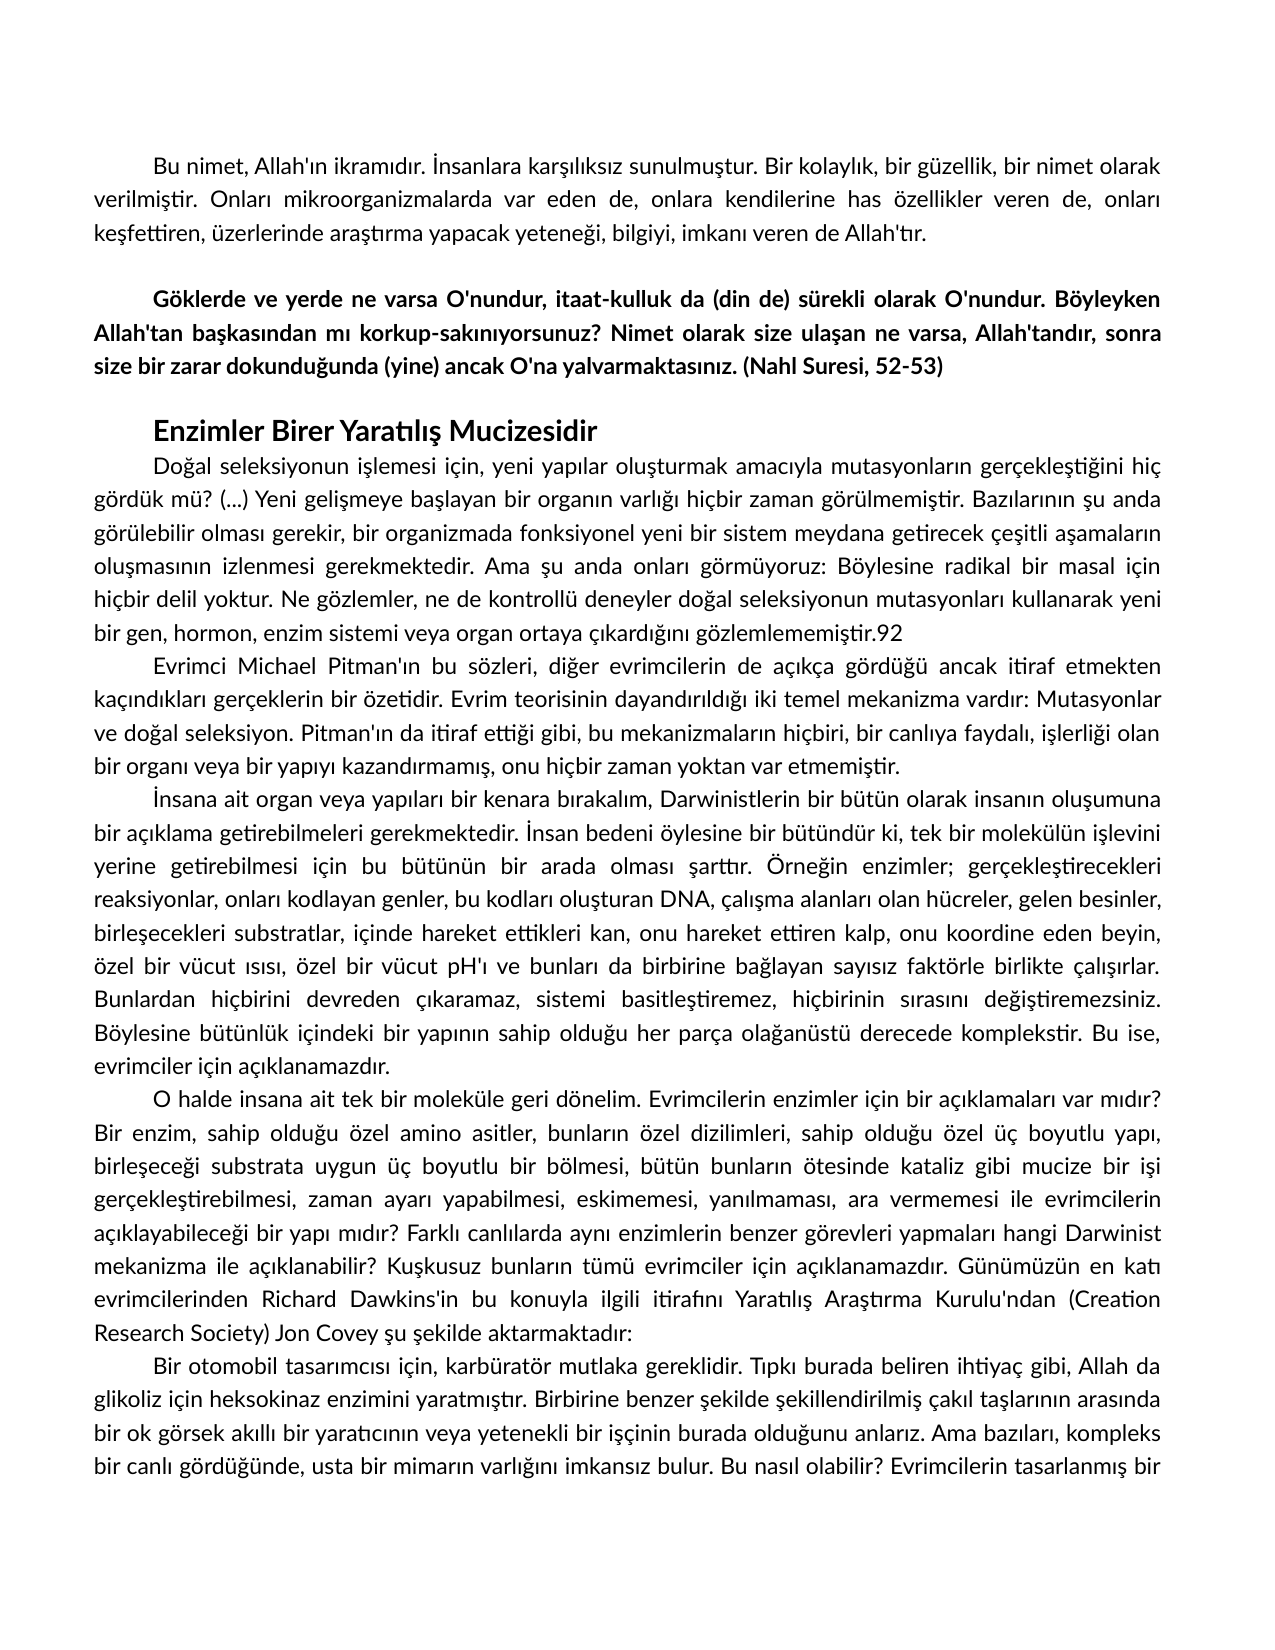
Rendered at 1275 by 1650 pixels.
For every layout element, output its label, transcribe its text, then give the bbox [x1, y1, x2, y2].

text Evrimci Michael Pitman'ın bu sözleri, diğer evrimcilerin de açıkça gördüğü ancak itiraf etmekten kaçındıkları gerçeklerin bir özetidir. Evrim teorisinin dayandırıldığı iki temel mekanizma vardır: Mutasyonlar ve doğal seleksiyon. Pitman'ın da itiraf ettiği gibi, bu mekanizmaların hiçbiri, bir canlıya faydalı, işlerliği olan bir organı veya bir yapıyı kazandırmamış, onu hiçbir zaman yoktan var etmemiştir. [94, 648, 1162, 781]
text Doğal seleksiyonun işlemesi için, yeni yapılar oluşturmak amacıyla mutasyonların gerçekleştiğini hiç gördük mü? (...) Yeni gelişmeye başlayan bir organın varlığı hiçbir zaman görülmemiştir. Bazılarının şu anda görülebilir olması gerekir, bir organizmada fonksiyonel yeni bir sistem meydana getirecek çeşitli aşamaların oluşmasının izlenmesi gerekmektedir. Ama şu anda onları görmüyoruz: Böylesine radikal bir masal için hiçbir delil yoktur. Ne gözlemler, ne de kontrollü deneyler doğal seleksiyonun mutasyonları kullanarak yeni bir gen, hormon, enzim sistemi veya organ ortaya çıkardığını gözlemlememiştir.92 [94, 448, 1162, 648]
text Göklerde ve yerde ne varsa O'nundur, itaat-kulluk da (din de) sürekli olarak O'nundur. Böyleyken Allah'tan başkasından mı korkup-sakınıyorsunuz? Nimet olarak size ulaşan ne varsa, Allah'tandır, sonra size bir zarar dokunduğunda (yine) ancak O'na yalvarmaktasınız. (Nahl Suresi, 52-53) [94, 281, 1162, 381]
text Enzimler Birer Yaratılış Mucizesidir [94, 414, 1162, 448]
text Bu nimet, Allah'ın ikramıdır. İnsanlara karşılıksız sunulmuştur. Bir kolaylık, bir güzellik, bir nimet olarak verilmiştir. Onları mikroorganizmalarda var eden de, onlara kendilerine has özellikler veren de, onları keşfettiren, üzerlerinde araştırma yapacak yeteneği, bilgiyi, imkanı veren de Allah'tır. [94, 148, 1162, 248]
text O halde insana ait tek bir moleküle geri dönelim. Evrimcilerin enzimler için bir açıklamaları var mıdır? Bir enzim, sahip olduğu özel amino asitler, bunların özel dizilimleri, sahip olduğu özel üç boyutlu yapı, birleşeceği substrata uygun üç boyutlu bir bölmesi, bütün bunların ötesinde kataliz gibi mucize bir işi gerçekleştirebilmesi, zaman ayarı yapabilmesi, eskimemesi, yanılmaması, ara vermemesi ile evrimcilerin açıklayabileceği bir yapı mıdır? Farklı canlılarda aynı enzimlerin benzer görevleri yapmaları hangi Darwinist mekanizma ile açıklanabilir? Kuşkusuz bunların tümü evrimciler için açıklanamazdır. Günümüzün en katı evrimcilerinden Richard Dawkins'in bu konuyla ilgili itirafını Yaratılış Araştırma Kurulu'ndan (Creation Research Society) Jon Covey şu şekilde aktarmaktadır: [94, 1081, 1162, 1348]
text Bir otomobil tasarımcısı için, karbüratör mutlaka gereklidir. Tıpkı burada beliren ihtiyaç gibi, Allah da glikoliz için heksokinaz enzimini yaratmıştır. Birbirine benzer şekilde şekillendirilmiş çakıl taşlarının arasında bir ok görsek akıllı bir yaratıcının veya yetenekli bir işçinin burada olduğunu anlarız. Ama bazıları, kompleks bir canlı gördüğünde, usta bir mimarın varlığını imkansız bulur. Bu nasıl olabilir? Evrimcilerin tasarlanmış bir [94, 1348, 1162, 1481]
text İnsana ait organ veya yapıları bir kenara bırakalım, Darwinistlerin bir bütün olarak insanın oluşumuna bir açıklama getirebilmeleri gerekmektedir. İnsan bedeni öylesine bir bütündür ki, tek bir molekülün işlevini yerine getirebilmesi için bu bütünün bir arada olması şarttır. Örneğin enzimler; gerçekleştirecekleri reaksiyonlar, onları kodlayan genler, bu kodları oluşturan DNA, çalışma alanları olan hücreler, gelen besinler, birleşecekleri substratlar, içinde hareket ettikleri kan, onu hareket ettiren kalp, onu koordine eden beyin, özel bir vücut ısısı, özel bir vücut pH'ı ve bunları da birbirine bağlayan sayısız faktörle birlikte çalışırlar. Bunlardan hiçbirini devreden çıkaramaz, sistemi basitleştiremez, hiçbirinin sırasını değiştiremezsiniz. Böylesine bütünlük içindeki bir yapının sahip olduğu her parça olağanüstü derecede komplekstir. Bu ise, evrimciler için açıklanamazdır. [94, 781, 1162, 1081]
